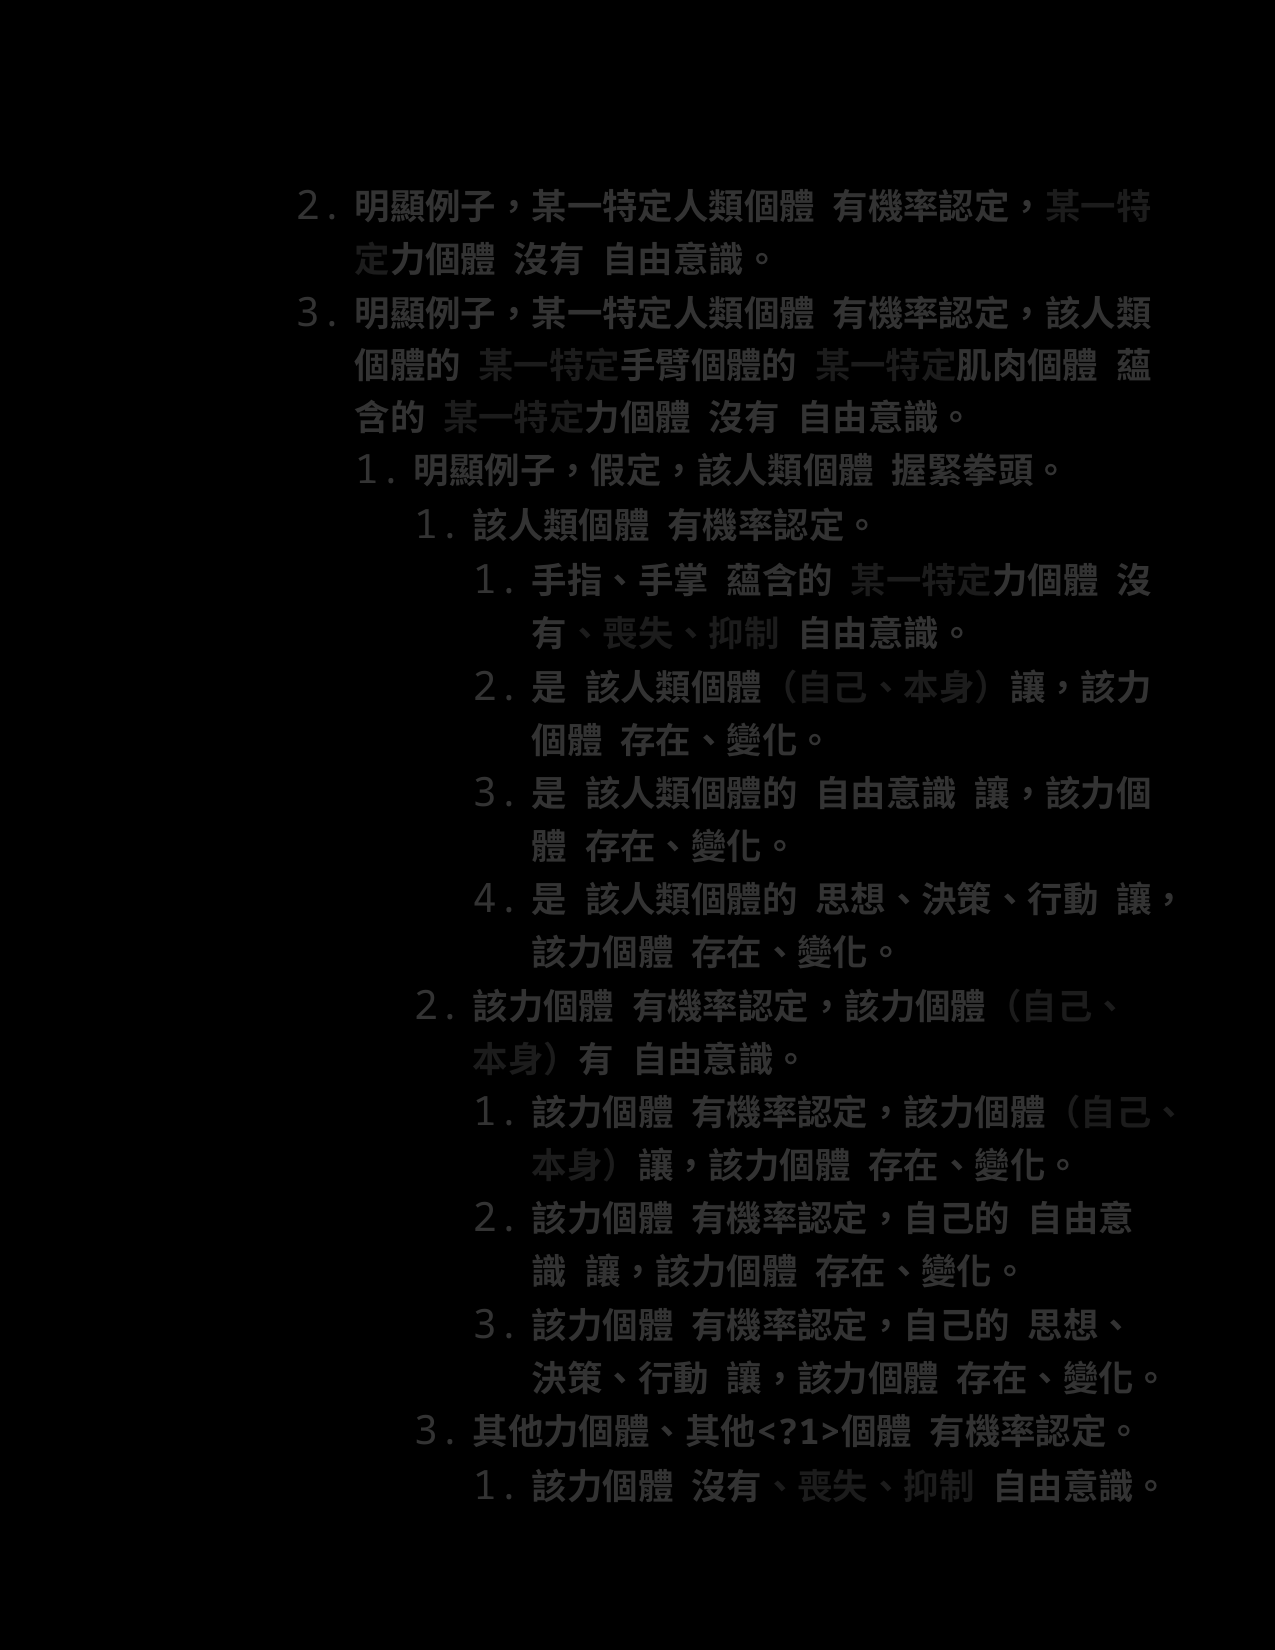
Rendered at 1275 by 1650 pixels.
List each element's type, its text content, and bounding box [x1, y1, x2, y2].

list 該力個體 有機率認定，該力個體（自己、本身）有 自由意識。 [413, 976, 1157, 1082]
list 是 該人類個體的 自由意識 讓，該力個體 存在、變化。 [472, 763, 1157, 869]
list 該力個體 有機率認定，該力個體（自己、本身）讓，該力個體 存在、變化。 [472, 1082, 1157, 1189]
list 明顯例子，假定，該人類個體 握緊拳頭。 [354, 440, 1157, 495]
list 該人類個體 有機率認定。 [413, 495, 1157, 551]
list 明顯例子，某一特定人類個體 有機率認定，某一特定力個體 沒有 自由意識。 [295, 176, 1157, 283]
list 該力個體 有機率認定，自己的 自由意識 讓，該力個體 存在、變化。 [472, 1189, 1157, 1295]
list 其他力個體、其他<?1>個體 有機率認定。 [413, 1401, 1157, 1456]
list 該力個體 有機率認定，自己的 思想、決策、行動 讓，該力個體 存在、變化。 [472, 1295, 1157, 1401]
list 是 該人類個體（自己、本身）讓，該力個體 存在、變化。 [472, 657, 1157, 763]
list 明顯例子，某一特定人類個體 有機率認定，該人類個體的 某一特定手臂個體的 某一特定肌肉個體 蘊含的 某一特定力個體 沒有 自由意識。 [295, 283, 1157, 440]
list 是 該人類個體的 思想、決策、行動 讓，該力個體 存在、變化。 [472, 869, 1157, 976]
list 手指、手掌 蘊含的 某一特定力個體 沒有、喪失、抑制 自由意識。 [472, 551, 1157, 657]
list 該力個體 沒有、喪失、抑制 自由意識。 [472, 1456, 1157, 1512]
